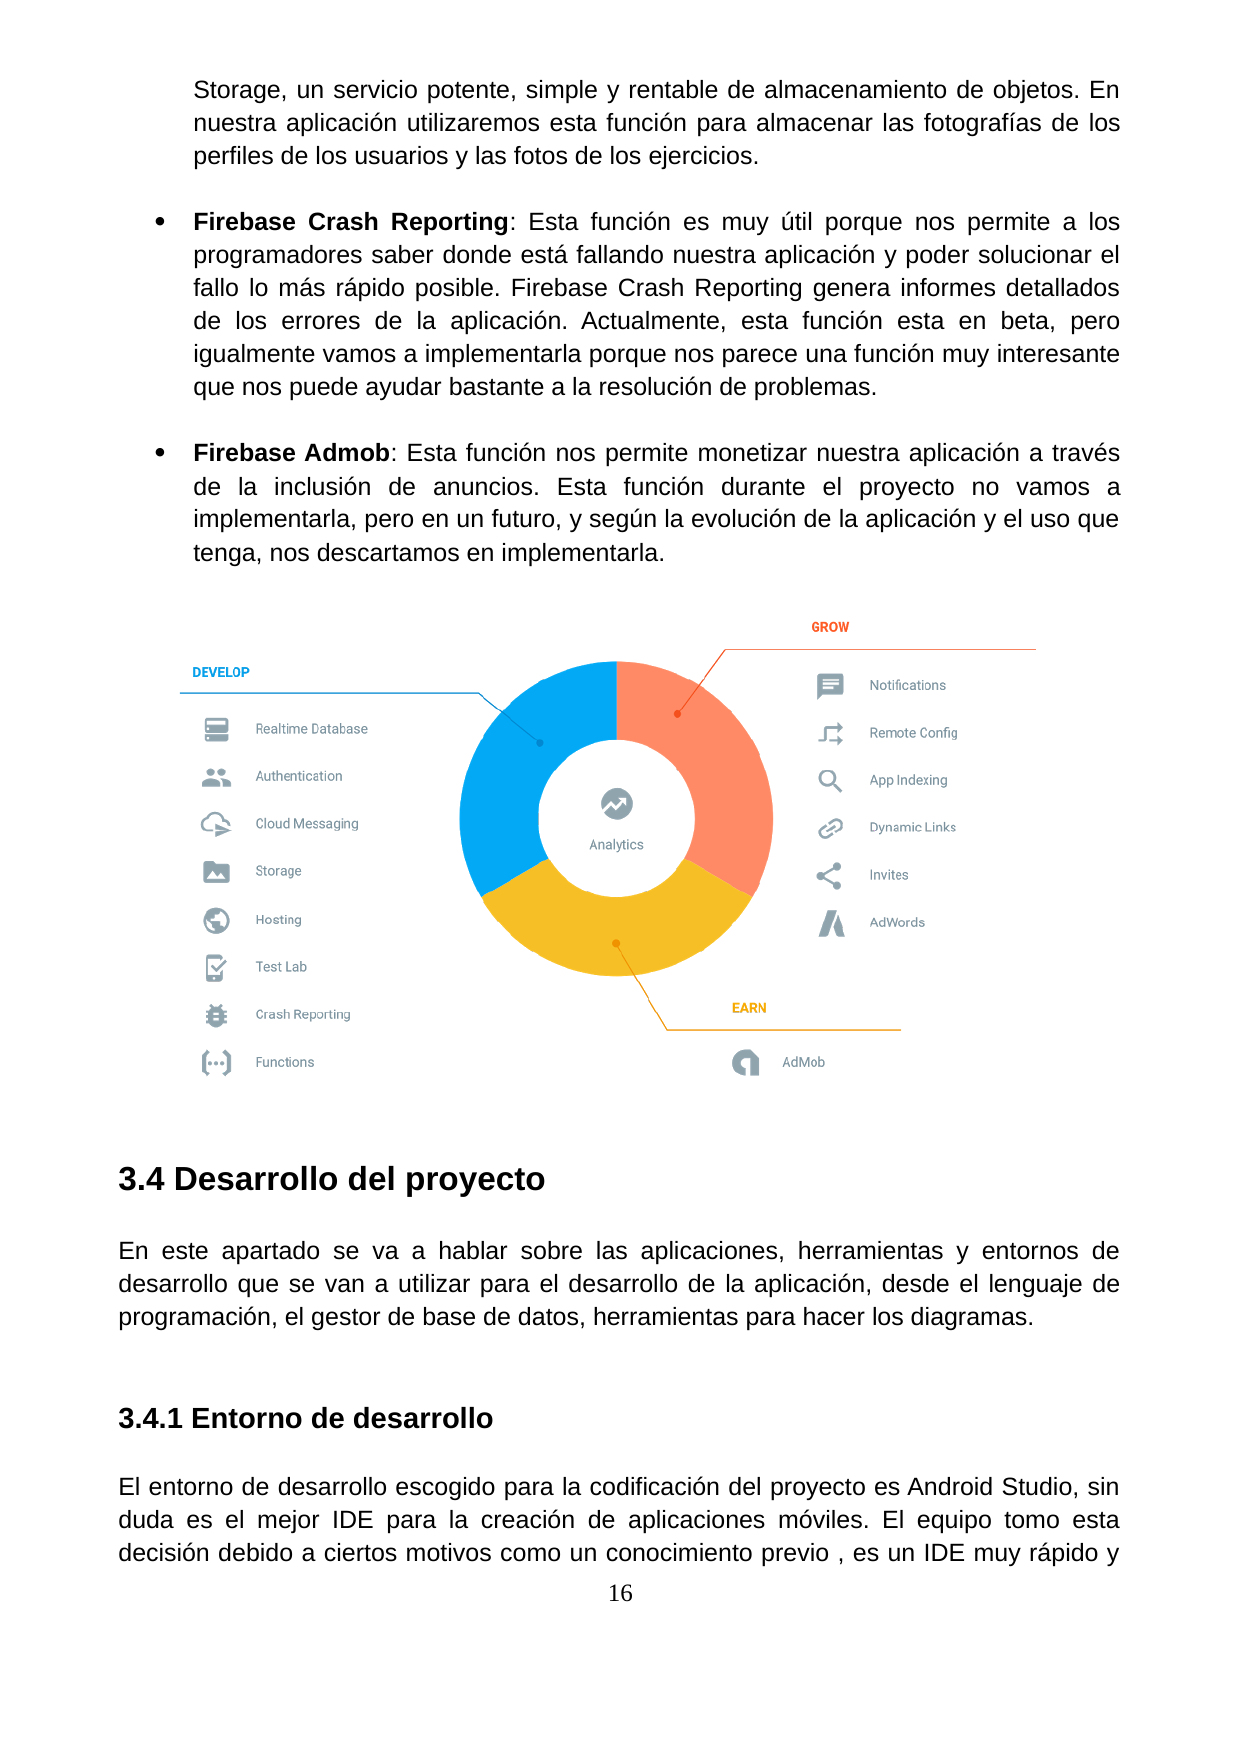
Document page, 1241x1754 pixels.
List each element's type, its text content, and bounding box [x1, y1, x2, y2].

list Firebase Crash Reporting: Esta función es muy útil porque nos permite a los programadores saber donde está fallando nuestra aplicación y poder solucionar el fallo lo más rápido posible. Firebase Crash Reporting genera informes detallados de los errores de la aplicación. Actualmente, esta función esta en beta, pero igualmente vamos a implementarla porque nos parece una función muy interesante que nos puede ayudar bastante a la resolución de problemas. [156, 207, 1122, 401]
list Storage, un servicio potente, simple y rentable de almacenamiento de objetos. En nuestra aplicación utilizaremos esta función para almacenar las fotografías de los perfiles de los usuarios y las fotos de los ejercicios. [156, 75, 1122, 170]
text 3.4.1 Entorno de desarrollo [118, 1401, 1122, 1434]
text El entorno de desarrollo escogido para la codificación del proyecto es Android Studio, sin duda es el mejor IDE para la creación de aplicaciones móviles. El equipo tomo esta decisión debido a ciertos motivos como un conocimiento previo , es un IDE muy rápido y [118, 1472, 1122, 1567]
text 3.4 Desarrollo del proyecto [118, 1158, 1122, 1197]
text En este apartado se va a hablar sobre las aplicaciones, herramientas y entornos de desarrollo que se van a utilizar para el desarrollo de la aplicación, desde el lenguaje de programación, el gestor de base de datos, herramientas para hacer los diagramas. [118, 1236, 1122, 1331]
list Firebase Admob: Esta función nos permite monetizar nuestra aplicación a través de la inclusión de anuncios. Esta función durante el proyecto no vamos a implementarla, pero en un futuro, y según la evolución de la aplicación y el uso que tenga, nos descartamos en implementarla. [156, 438, 1122, 566]
